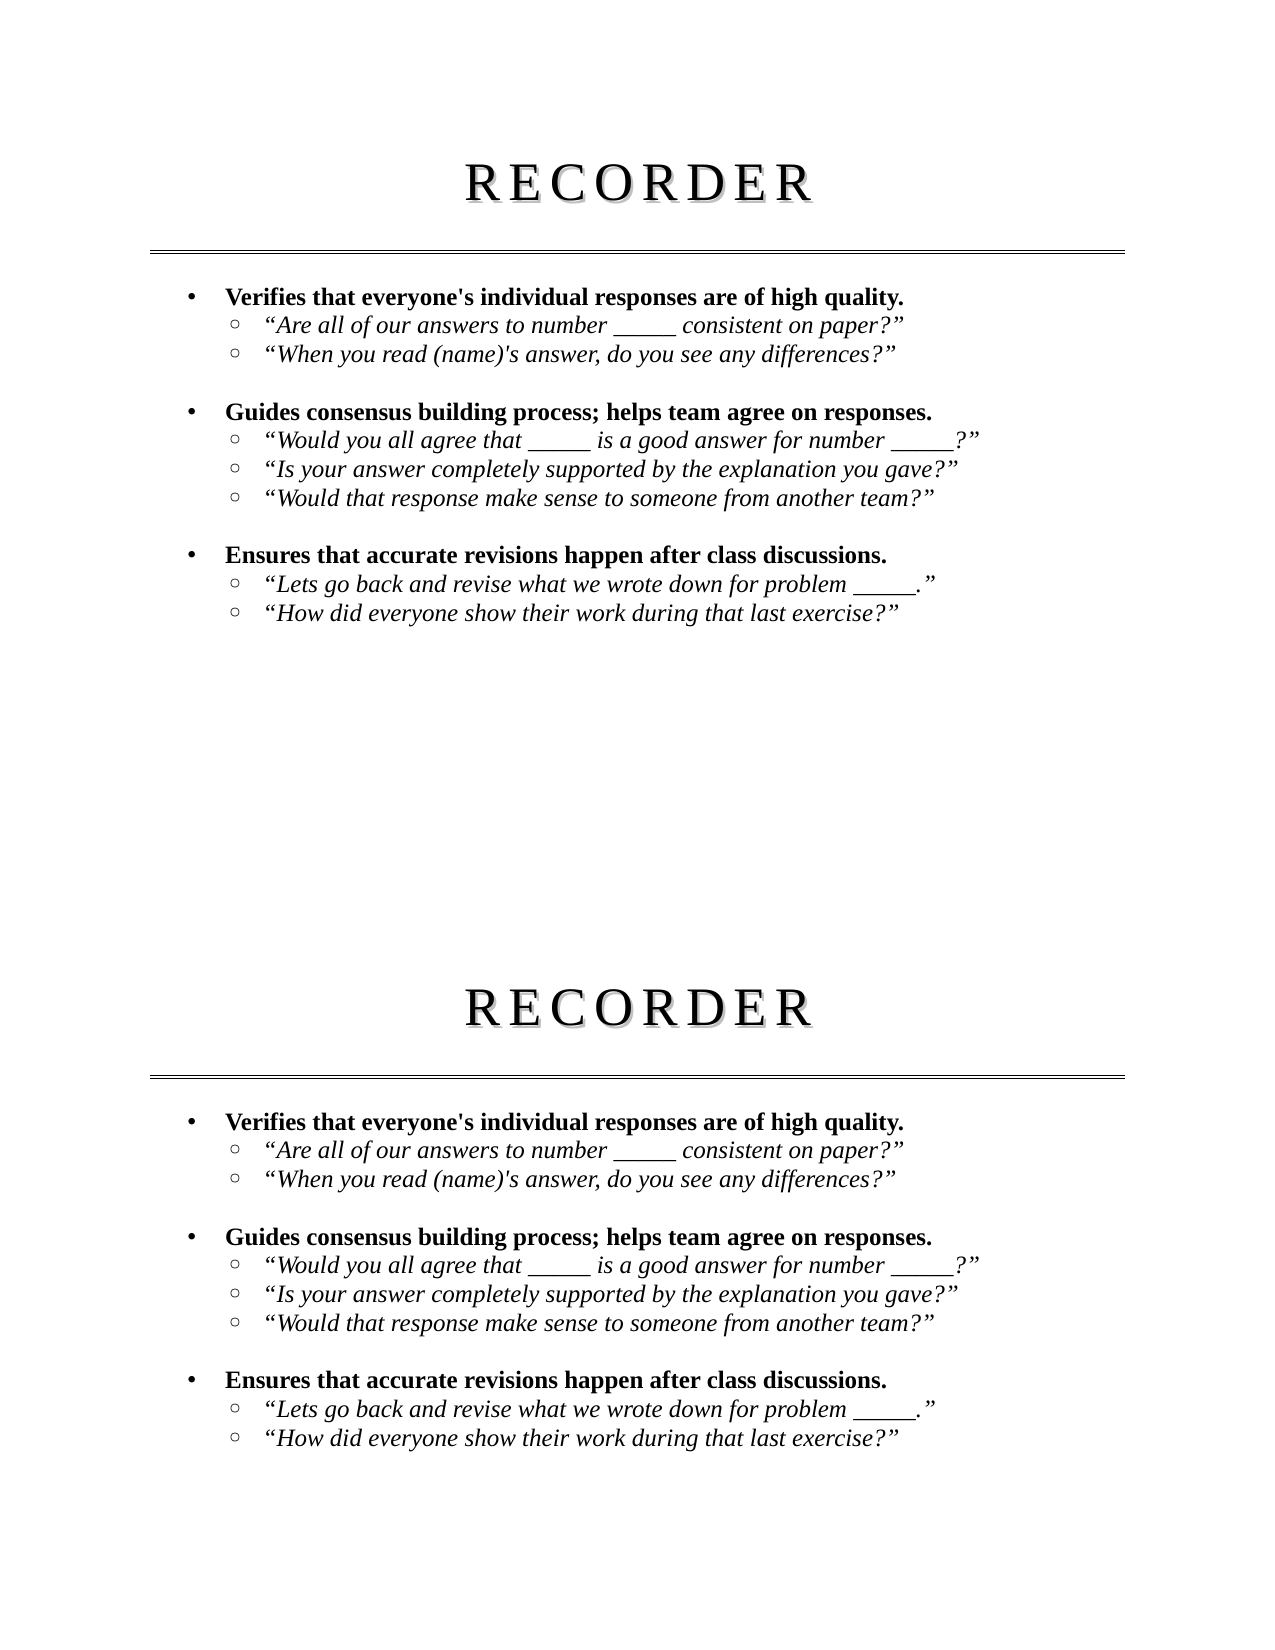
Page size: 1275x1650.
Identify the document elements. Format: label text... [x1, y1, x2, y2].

table_cell RECORDER Verifies that everyone's individual responses are of high quality. “Are all of our answers to number _____ consistent on paper?” “When you read (name)'s answer, do you see any differences?” Guides consensus building process; helps team agree on responses. “Would you all agree that _____ is a good answer for number _____?” “Is your answer completely supported by the explanation you gave?” “Would that response make sense to someone from another team?” Ensures that accurate revisions happen after class discussions. “Lets go back and revise what we wrote down for problem _____.” “How did everyone show their work during that last exercise?” [150, 975, 1125, 1075]
table_header RECORDER Verifies that everyone's individual responses are of high quality. “Are all of our answers to number _____ consistent on paper?” “When you read (name)'s answer, do you see any differences?” Guides consensus building process; helps team agree on responses. “Would you all agree that _____ is a good answer for number _____?” “Is your answer completely supported by the explanation you gave?” “Would that response make sense to someone from another team?” Ensures that accurate revisions happen after class discussions. “Lets go back and revise what we wrote down for problem _____.” “How did everyone show their work during that last exercise?” [150, 150, 1125, 250]
table_cell RECORDER Verifies that everyone's individual responses are of high quality. “Are all of our answers to number _____ consistent on paper?” “When you read (name)'s answer, do you see any differences?” Guides consensus building process; helps team agree on responses. “Would you all agree that _____ is a good answer for number _____?” “Is your answer completely supported by the explanation you gave?” “Would that response make sense to someone from another team?” Ensures that accurate revisions happen after class discussions. “Lets go back and revise what we wrote down for problem _____.” “How did everyone show their work during that last exercise?” [150, 1079, 1125, 1500]
table_header RECORDER Verifies that everyone's individual responses are of high quality. “Are all of our answers to number _____ consistent on paper?” “When you read (name)'s answer, do you see any differences?” Guides consensus building process; helps team agree on responses. “Would you all agree that _____ is a good answer for number _____?” “Is your answer completely supported by the explanation you gave?” “Would that response make sense to someone from another team?” Ensures that accurate revisions happen after class discussions. “Lets go back and revise what we wrote down for problem _____.” “How did everyone show their work during that last exercise?” [150, 254, 1125, 675]
table_cell [150, 675, 1125, 975]
